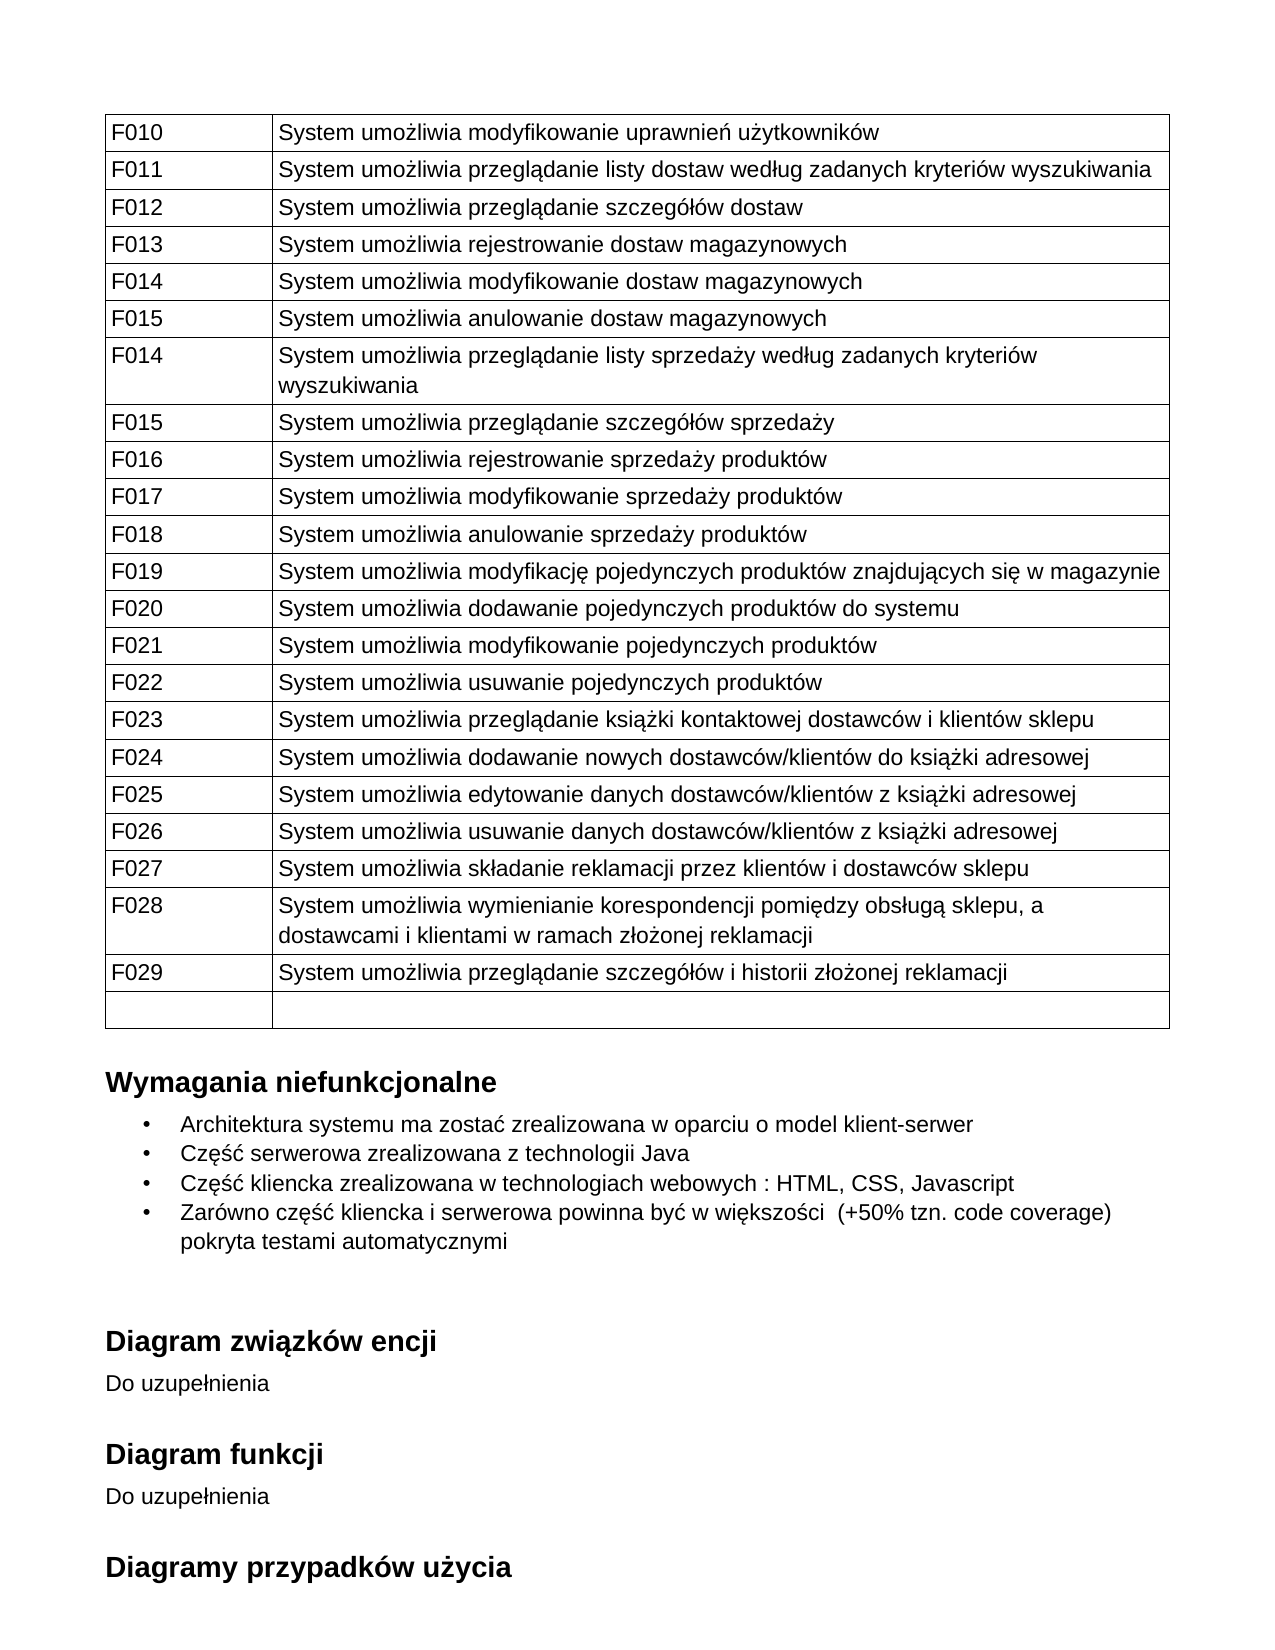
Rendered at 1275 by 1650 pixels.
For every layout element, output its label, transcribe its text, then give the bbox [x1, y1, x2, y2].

table_cell F021 [106, 628, 272, 664]
table_cell System umożliwia dodawanie nowych dostawców/klientów do książki adresowej [273, 740, 1169, 776]
subtitle Diagramy przypadków użycia [105, 1551, 1170, 1583]
table_cell F015 [106, 405, 272, 441]
table_cell F019 [106, 554, 272, 590]
table_cell System umożliwia przeglądanie listy dostaw według zadanych kryteriów wyszukiwania [273, 152, 1169, 188]
table_cell System umożliwia usuwanie danych dostawców/klientów z książki adresowej [273, 814, 1169, 850]
table_cell System umożliwia edytowanie danych dostawców/klientów z książki adresowej [273, 777, 1169, 813]
subtitle Wymagania niefunkcjonalne [105, 1066, 1170, 1098]
table_cell System umożliwia składanie reklamacji przez klientów i dostawców sklepu [273, 851, 1169, 887]
subtitle Diagram funkcji [105, 1438, 1170, 1471]
table_cell System umożliwia modyfikowanie sprzedaży produktów [273, 479, 1169, 515]
list Część kliencka zrealizowana w technologiach webowych : HTML, CSS, Javascript [143, 1170, 1170, 1196]
table_cell F013 [106, 227, 272, 263]
table_cell F023 [106, 702, 272, 738]
table_cell F022 [106, 665, 272, 701]
table_cell F028 [106, 888, 272, 954]
table_cell F029 [106, 955, 272, 991]
table_cell F012 [106, 190, 272, 226]
table_cell System umożliwia przeglądanie szczegółów sprzedaży [273, 405, 1169, 441]
table_cell F025 [106, 777, 272, 813]
table_cell System umożliwia modyfikowanie uprawnień użytkowników [273, 115, 1169, 151]
table_cell F015 [106, 301, 272, 337]
table_cell System umożliwia rejestrowanie sprzedaży produktów [273, 442, 1169, 478]
table_cell System umożliwia anulowanie dostaw magazynowych [273, 301, 1169, 337]
list Część serwerowa zrealizowana z technologii Java [143, 1141, 1170, 1167]
table_cell System umożliwia przeglądanie szczegółów dostaw [273, 190, 1169, 226]
table_cell System umożliwia wymienianie korespondencji pomiędzy obsługą sklepu, a dostawcami i klientami w ramach złożonej reklamacji [273, 888, 1169, 954]
table_cell System umożliwia przeglądanie listy sprzedaży według zadanych kryteriów wyszukiwania [273, 338, 1169, 404]
table_cell F020 [106, 591, 272, 627]
table_cell System umożliwia usuwanie pojedynczych produktów [273, 665, 1169, 701]
table_cell System umożliwia modyfikowanie pojedynczych produktów [273, 628, 1169, 664]
table_cell System umożliwia przeglądanie szczegółów i historii złożonej reklamacji [273, 955, 1169, 991]
table_cell System umożliwia modyfikację pojedynczych produktów znajdujących się w magazynie [273, 554, 1169, 590]
table_cell F018 [106, 516, 272, 553]
table_cell F010 [106, 115, 272, 151]
table_cell F016 [106, 442, 272, 478]
table_cell System umożliwia anulowanie sprzedaży produktów [273, 516, 1169, 553]
list Architektura systemu ma zostać zrealizowana w oparciu o model klient-serwer [143, 1112, 1170, 1137]
table_cell System umożliwia przeglądanie książki kontaktowej dostawców i klientów sklepu [273, 702, 1169, 738]
table_cell F017 [106, 479, 272, 515]
table_cell F011 [106, 152, 272, 188]
table_cell System umożliwia dodawanie pojedynczych produktów do systemu [273, 591, 1169, 627]
table_cell F027 [106, 851, 272, 887]
table_cell [273, 992, 1169, 1028]
text Do uzupełnienia [105, 1371, 1170, 1397]
subtitle Diagram związków encji [105, 1325, 1170, 1358]
table_cell F014 [106, 338, 272, 404]
table_cell F024 [106, 740, 272, 776]
table_cell System umożliwia rejestrowanie dostaw magazynowych [273, 227, 1169, 263]
table_cell F014 [106, 264, 272, 300]
table_cell System umożliwia modyfikowanie dostaw magazynowych [273, 264, 1169, 300]
table_cell F026 [106, 814, 272, 850]
list Zarówno część kliencka i serwerowa powinna być w większości (+50% tzn. code coverage) pokryta testami automatycznymi [143, 1200, 1170, 1255]
table_cell [106, 992, 272, 1028]
text Do uzupełnienia [105, 1484, 1170, 1509]
